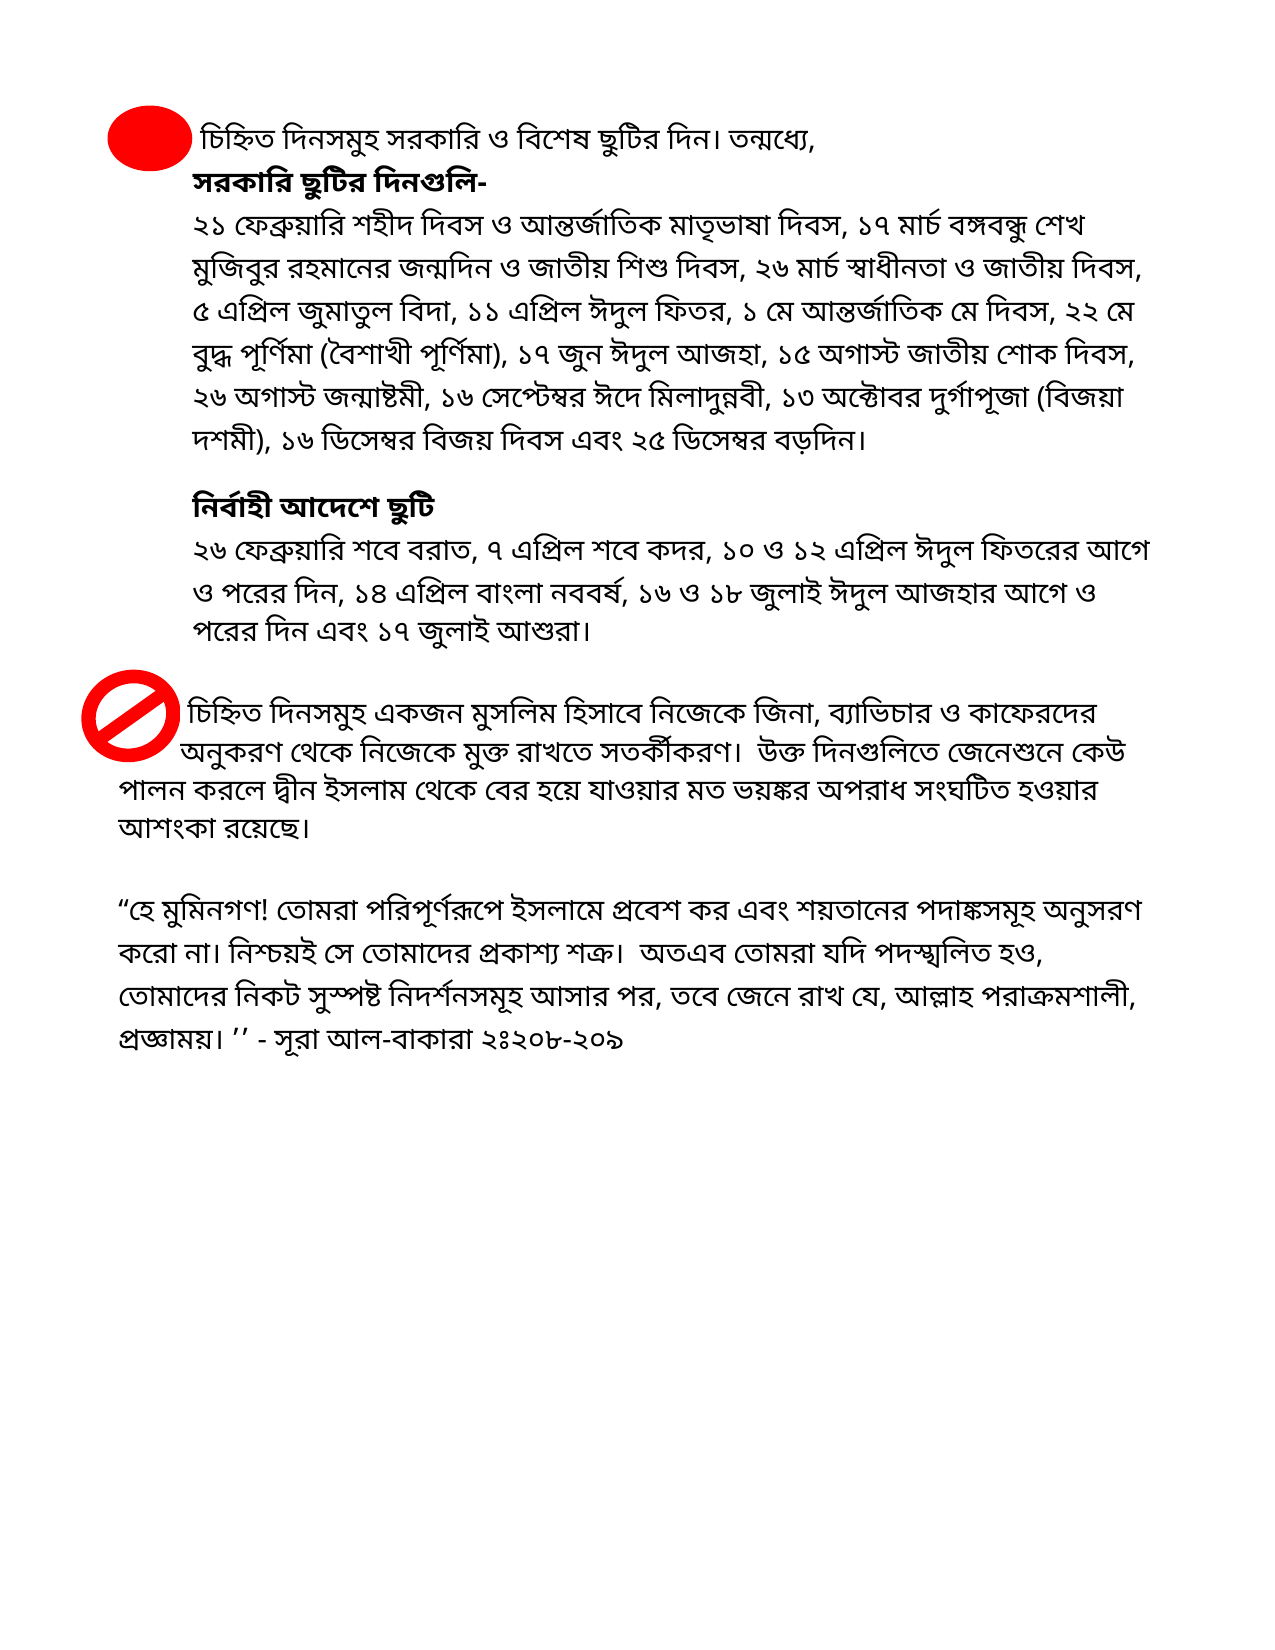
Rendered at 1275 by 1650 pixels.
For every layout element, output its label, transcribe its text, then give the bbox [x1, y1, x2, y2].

text চিহ্নিত দিনসমুহ একজন মুসলিম হিসাবে নিজেকে জিনা, ব্যাভিচার ও কাফেরদের অনুকরণ থেকে নিজেকে মুক্ত রাখতে সতর্কীকরণ। উক্ত দিনগুলিতে জেনেশুনে কেউ পালন করলে দ্বীন ইসলাম থেকে বের হয়ে যাওয়ার মত ভয়ঙ্কর অপরাধ সংঘটিত হওয়ার আশংকা রয়েছে। [118, 693, 1157, 850]
text ২১ ফেব্রুয়ারি শহীদ দিবস ও আন্তর্জাতিক মাতৃভাষা দিবস, ১৭ মার্চ বঙ্গবন্ধু শেখ মুজিবুর রহমানের জন্মদিন ও জাতীয় শিশু দিবস, ২৬ মার্চ স্বাধীনতা ও জাতীয় দিবস, ৫ এপ্রিল জুমাতুল বিদা, ১১ এপ্রিল ঈদুল ফিতর, ১ মে আন্তর্জাতিক মে দিবস, ২২ মে বুদ্ধ পূর্ণিমা (বৈশাখী পূর্ণিমা), ১৭ জুন ঈদুল আজহা, ১৫ অগাস্ট জাতীয় শোক দিবস, ২৬ অগাস্ট জন্মাষ্টমী, ১৬ সেপ্টেম্বর ঈদে মিলাদুন্নবী, ১৩ অক্টোবর দুর্গাপূজা (বিজয়া দশমী), ১৬ ডিসেম্বর বিজয় দিবস এবং ২৫ ডিসেম্বর বড়দিন। [192, 204, 1157, 462]
text “হে মুমিনগণ! তোমরা পরিপূর্ণরূপে ইসলামে প্রবেশ কর এবং শয়তানের পদাঙ্কসমূহ অনুসরণ করো না। নিশ্চয়ই সে তোমাদের প্রকাশ্য শক্ৰ। অতএব তোমরা যদি পদস্খলিত হও, তোমাদের নিকট সুস্পষ্ট নিদর্শনসমূহ আসার পর, তবে জেনে রাখ যে, আল্লাহ পরাক্রমশালী, প্রজ্ঞাময়। ’’ - সূরা আল-বাকারা ২ঃ২০৮-২০৯ [118, 889, 1157, 1062]
text নির্বাহী আদেশে ছুটি [192, 491, 1157, 529]
text চিহ্নিত দিনসমুহ সরকারি ও বিশেষ ছুটির দিন। তন্মধ্যে, সরকারি ছুটির দিনগুলি- [118, 118, 1157, 204]
text ২৬ ফেব্রুয়ারি শবে বরাত, ৭ এপ্রিল শবে কদর, ১০ ও ১২ এপ্রিল ঈদুল ফিতরের আগে ও পরের দিন, ১৪ এপ্রিল বাংলা নববর্ষ, ১৬ ও ১৮ জুলাই ঈদুল আজহার আগে ও পরের দিন এবং ১৭ জুলাই আশুরা। [192, 529, 1157, 653]
